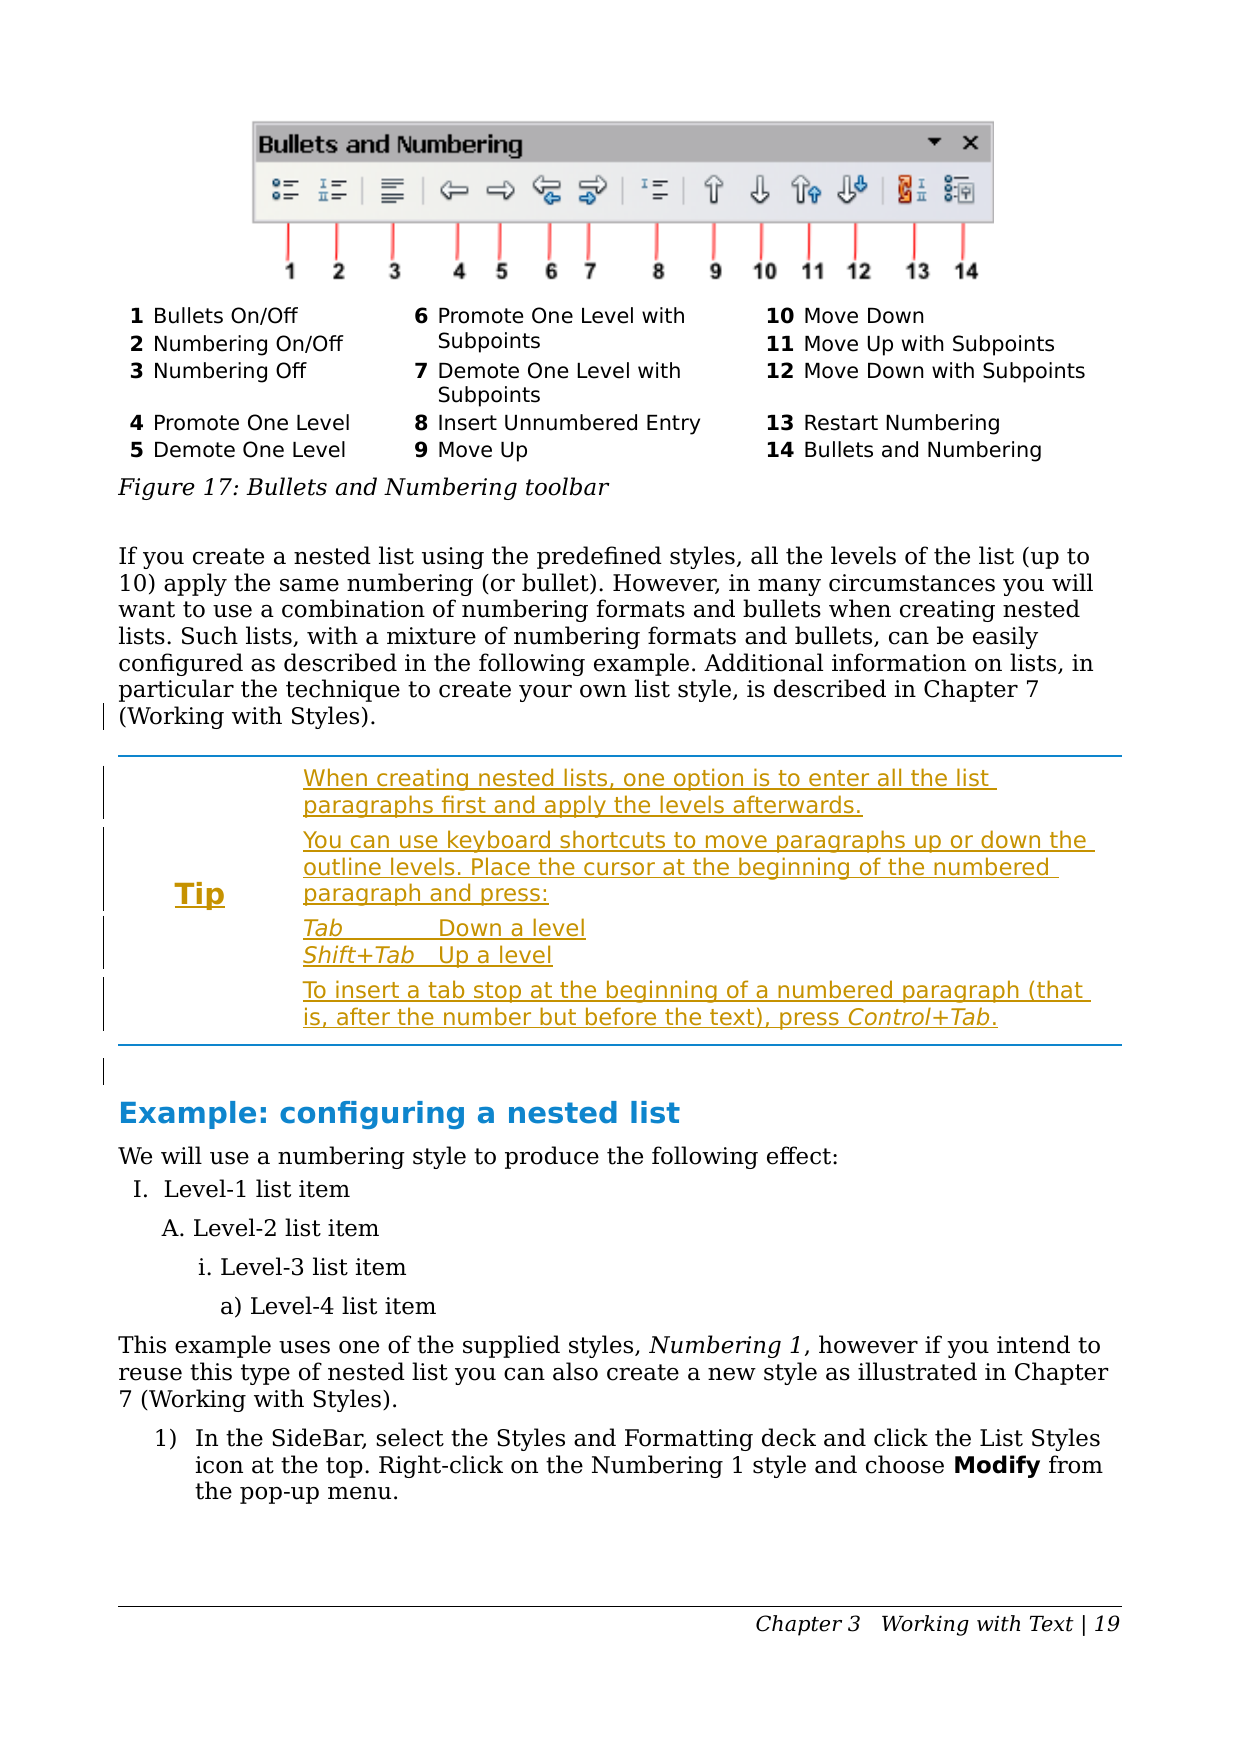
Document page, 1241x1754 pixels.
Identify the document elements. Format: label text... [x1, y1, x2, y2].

table_cell Restart Numbering [797, 408, 1123, 435]
table_header When creating nested lists, one option is to enter all the list paragraphs first and apply the levels afterwards. You can use keyboard shortcuts to move paragraphs up or down the outline levels. Place the cursor at the beginning of the numbered paragraph and press: Tab Down a level Shift+Tab Up a level To insert a tab stop at the beginning of a numbered paragraph (that is, after the number but before the text), press Control+Tab. [281, 757, 1122, 1043]
table_header 1 [121, 302, 147, 329]
table_cell Demote One Level with Subpoints [431, 356, 749, 408]
table_cell Numbering On/Off [147, 329, 398, 356]
subtitle Example: configuring a nested list [118, 1096, 1122, 1130]
table_header Promote One Level with Subpoints [431, 302, 749, 356]
table_cell Numbering Off [147, 356, 398, 408]
text If you create a nested list using the predefined styles, all the levels of the list (up to 10) apply the same numbering (or bullet). However, in many circumstances you will want to use a combination of numbering formats and bullets when creating nested lists. Such lists, with a mixture of numbering formats and bullets, can be easily configured as described in the following example. Additional information on lists, in particular the technique to create your own list style, is described in Chapter 7 (Working with Styles). [118, 543, 1122, 730]
table_header Move Down [797, 302, 1123, 329]
table_cell 4 [121, 408, 147, 435]
text i. Level-3 list item [118, 1254, 1122, 1281]
text I. Level-1 list item [118, 1176, 1122, 1203]
table_cell 2 [121, 329, 147, 356]
table_cell 8 [398, 408, 431, 435]
table_header Bullets On/Off [147, 302, 398, 329]
table_cell 11 [750, 329, 797, 356]
table_cell 14 [750, 435, 797, 462]
table_header 10 [750, 302, 797, 329]
table_header Tip [118, 757, 281, 1043]
table_cell 9 [398, 435, 431, 462]
picture [249, 118, 994, 296]
table_cell Insert Unnumbered Entry [431, 408, 749, 435]
text This example uses one of the supplied styles, Numbering 1, however if you intend to reuse this type of nested list you can also create a new style as illustrated in Chapter 7 (Working with Styles). [118, 1333, 1122, 1413]
table_cell Demote One Level [147, 435, 398, 462]
list We will use a numbering style to produce the following effect: [118, 1143, 1122, 1169]
table_cell Bullets and Numbering [797, 435, 1123, 462]
table_cell Move Down with Subpoints [797, 356, 1123, 408]
text Figure 17: Bullets and Numbering toolbar [118, 474, 1125, 501]
table_cell 7 [398, 356, 431, 408]
table_cell 12 [750, 356, 797, 408]
table_cell 13 [750, 408, 797, 435]
table_cell 3 [121, 356, 147, 408]
table_cell Move Up with Subpoints [797, 329, 1123, 356]
table_cell Move Up [431, 435, 749, 462]
table_cell 5 [121, 435, 147, 462]
table_header 6 [398, 302, 431, 356]
list In the SideBar, select the Styles and Formatting deck and click the List Styles icon at the top. Right-click on the Numbering 1 style and choose Modify from the pop-up menu. [177, 1425, 1122, 1505]
text A. Level-2 list item [118, 1215, 1122, 1242]
table_cell Promote One Level [147, 408, 398, 435]
text a) Level-4 list item [118, 1293, 1122, 1320]
